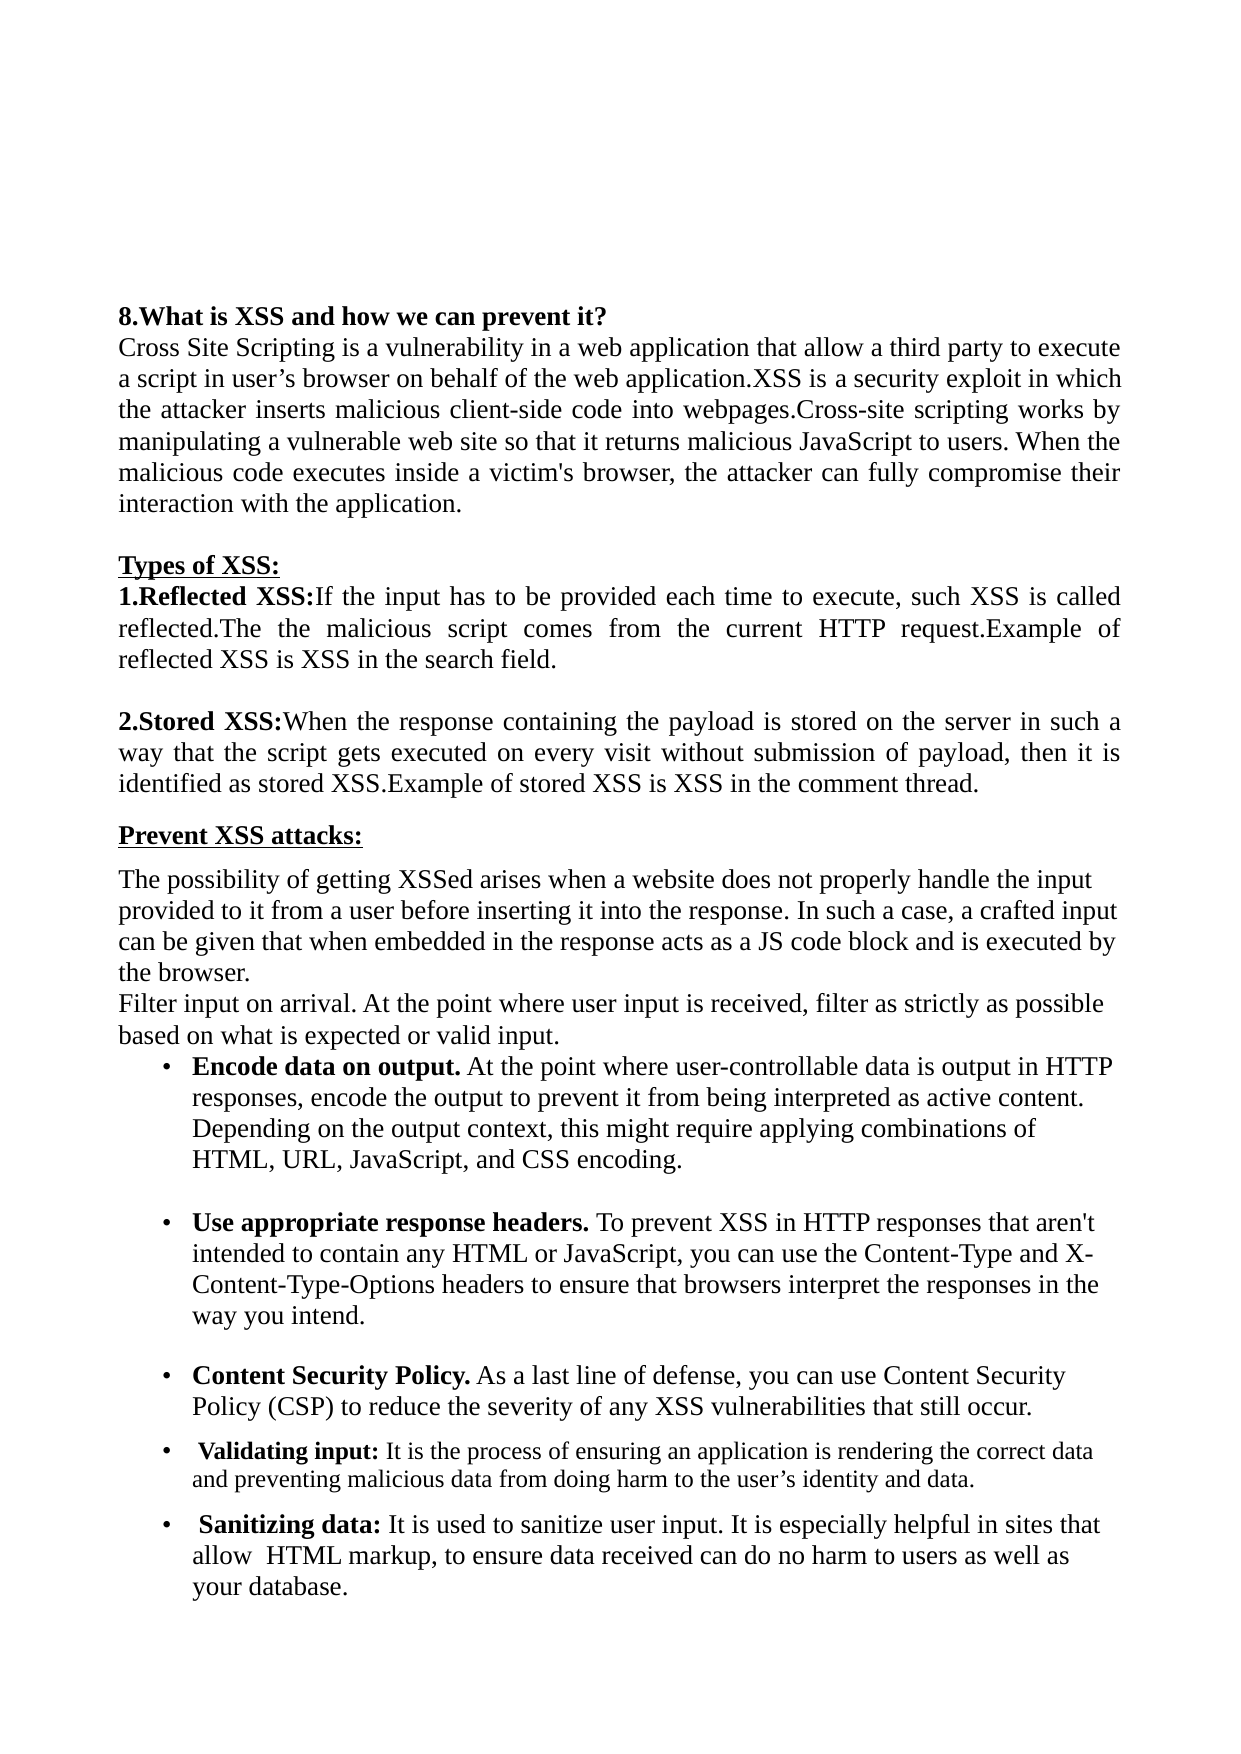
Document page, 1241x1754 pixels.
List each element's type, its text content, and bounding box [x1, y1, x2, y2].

text 2.Stored XSS:When the response containing the payload is stored on the server in such a way that the script gets executed on every visit without submission of payload, then it is identified as stored XSS.Example of stored XSS is XSS in the comment thread. [118, 705, 1122, 798]
text 8.What is XSS and how we can prevent it? [118, 300, 1122, 331]
list Use appropriate response headers. To prevent XSS in HTTP responses that aren't intended to contain any HTML or JavaScript, you can use the Content-Type and X-Content-Type-Options headers to ensure that browsers interpret the responses in the way you intend. [162, 1206, 1122, 1330]
text 1.Reflected XSS:If the input has to be provided each time to execute, such XSS is called reflected.The the malicious script comes from the current HTTP request.Example of reflected XSS is XSS in the search field. [118, 581, 1122, 674]
text Filter input on arrival. At the point where user input is received, filter as strictly as possible based on what is expected or valid input. [118, 988, 1122, 1050]
list Encode data on output. At the point where user-controllable data is output in HTTP responses, encode the output to prevent it from being interpreted as active content. Depending on the output context, this might require applying combinations of HTML, URL, JavaScript, and CSS encoding. [162, 1050, 1122, 1174]
list Content Security Policy. As a last line of defense, you can use Content Security Policy (CSP) to reduce the severity of any XSS vulnerabilities that still occur. [162, 1359, 1122, 1421]
list Sanitizing data: It is used to sanitize user input. It is especially helpful in sites that allow HTML markup, to ensure data received can do no harm to users as well as your database. [162, 1508, 1122, 1601]
subtitle Prevent XSS attacks: [118, 819, 1122, 851]
text Types of XSS: [118, 549, 1122, 581]
text The possibility of getting XSSed arises when a website does not properly handle the input provided to it from a user before inserting it into the response. In such a case, a crafted input can be given that when embedded in the response acts as a JS code block and is executed by the browser. [118, 863, 1122, 988]
list Validating input: It is the process of ensuring an application is rendering the correct data and preventing malicious data from doing harm to the user’s identity and data. [162, 1436, 1122, 1493]
text Cross Site Scripting is a vulnerability in a web application that allow a third party to execute a script in user’s browser on behalf of the web application.XSS is a security exploit in which the attacker inserts malicious client-side code into webpages.Cross-site scripting works by manipulating a vulnerable web site so that it returns malicious JavaScript to users. When the malicious code executes inside a victim's browser, the attacker can fully compromise their interaction with the application. [118, 331, 1122, 518]
